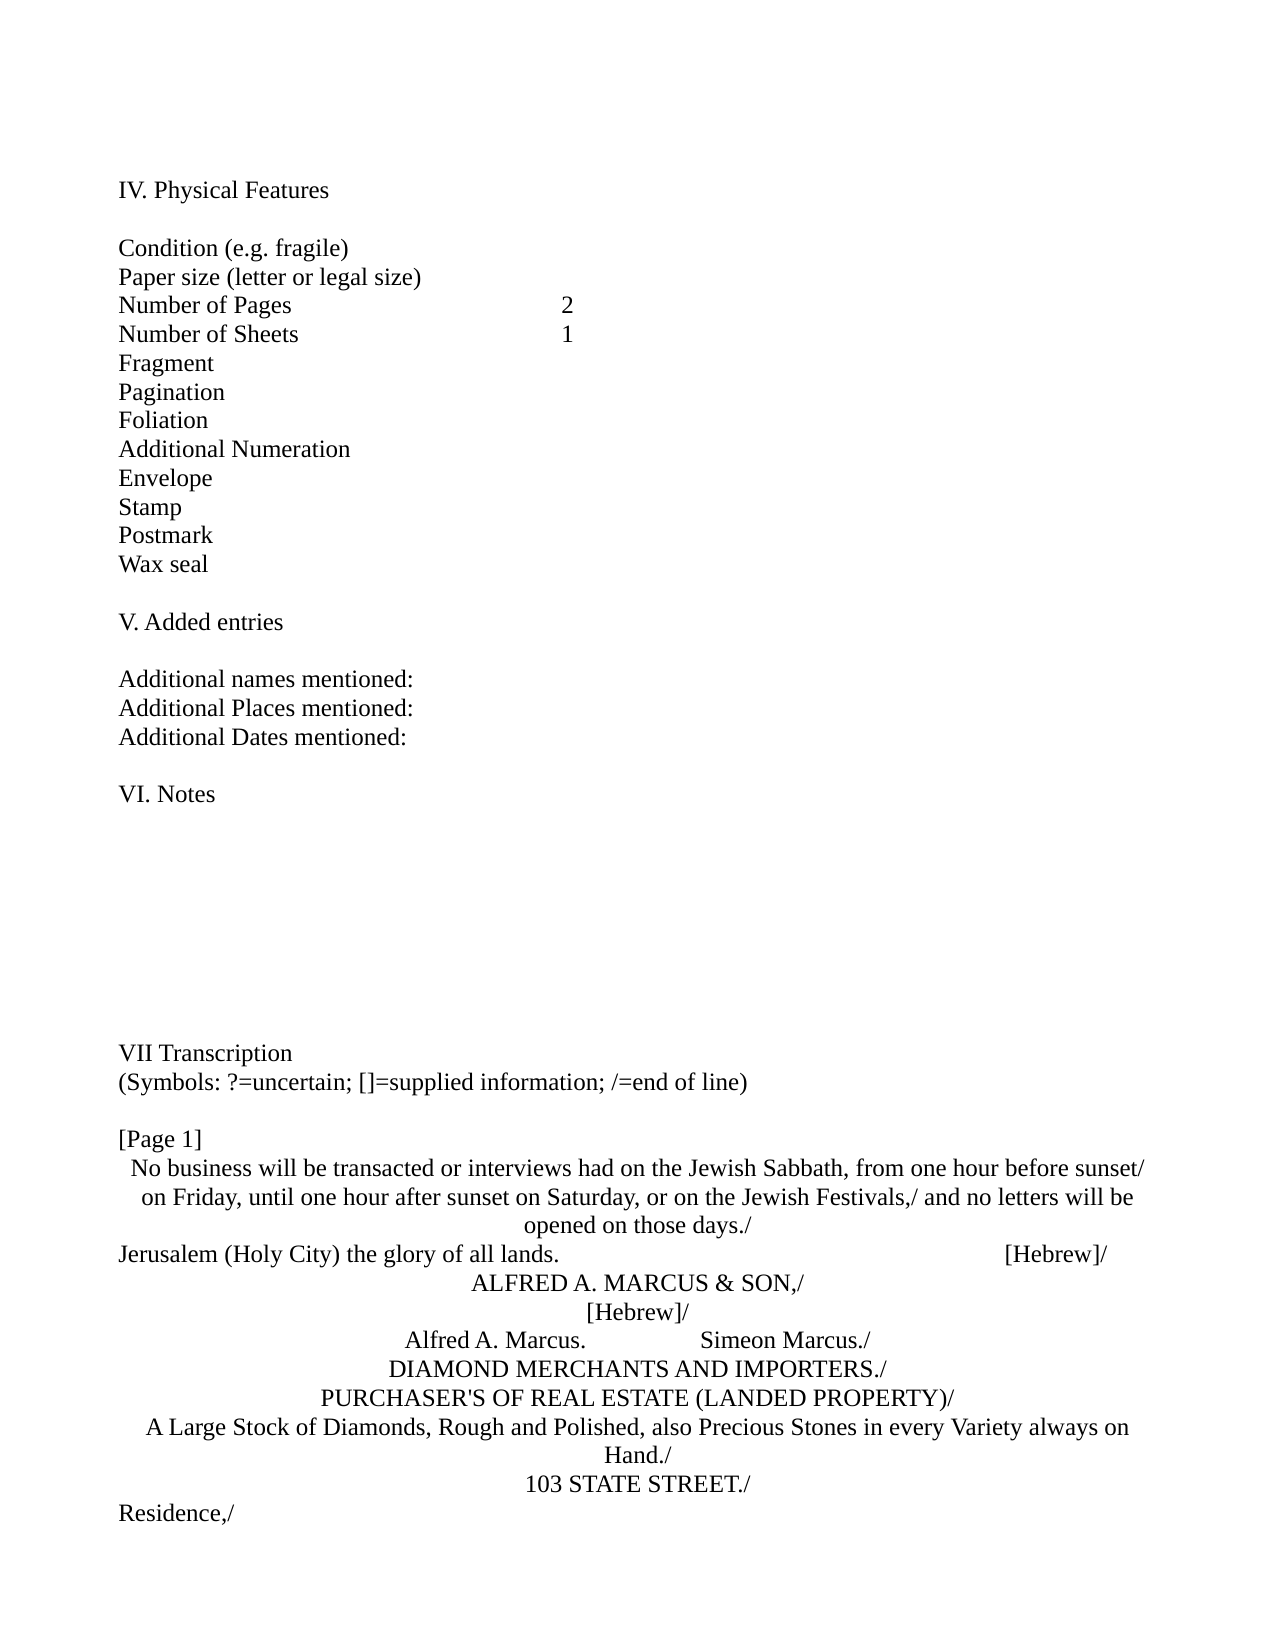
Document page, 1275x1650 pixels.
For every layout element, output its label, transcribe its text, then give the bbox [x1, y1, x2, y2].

text DIAMOND MERCHANTS AND IMPORTERS./ [118, 1354, 1157, 1383]
text 103 STATE STREET./ [118, 1469, 1157, 1498]
text Postma rk [118, 521, 1157, 549]
text Paper size (letter or legal size) [118, 262, 1157, 291]
text Number of Pages 2 [118, 291, 1157, 319]
text PURCHASER'S OF REAL ESTATE (LANDED PROPERTY)/ [118, 1383, 1157, 1412]
text ALFRED A. MARCUS & SON,/ [118, 1268, 1157, 1297]
text (Symbols: ?=uncertain; []=supplied information; /=end of line) [118, 1067, 1157, 1096]
text Condition (e.g. fragile) [118, 233, 1157, 262]
text Pagination [118, 377, 1157, 406]
text Alfred A. Marcus. Simeon Marcus./ [118, 1326, 1157, 1354]
text [Hebrew]/ [118, 1297, 1157, 1326]
text [Page 1] [118, 1124, 1157, 1153]
text Number of Sheets 1 [118, 319, 1157, 348]
text Wax seal [118, 549, 1157, 578]
text Envelope [118, 463, 1157, 492]
text Residence,/ [118, 1498, 1157, 1527]
text IV. Physical Features [118, 176, 1157, 204]
text Additional Numeration [118, 434, 1157, 463]
text Jerusalem (Holy City) the glory of all lands. [Hebrew]/ [118, 1239, 1157, 1268]
text Stamp [118, 492, 1157, 521]
text Additional Dates mentioned: [118, 722, 1157, 751]
text Foliation [118, 406, 1157, 434]
text VII Transcription [118, 1038, 1157, 1067]
text VI. Notes [118, 779, 1157, 808]
text No business will be transacted or interviews had on the Jewish Sabbath, from one hour before sunset/ on Friday, until one hour after sunset on Saturday, or on the Jewish Festivals,/ and no letters will be opened on those days./ [118, 1153, 1157, 1239]
text Fragment [118, 348, 1157, 377]
text Additional names mentioned: [118, 664, 1157, 693]
text A Large Stock of Diamonds, Rough and Polished, also Precious Stones in every Variety always on Hand./ [118, 1412, 1157, 1469]
text V. Added entries [118, 607, 1157, 636]
text Additional Places mentioned: [118, 693, 1157, 722]
